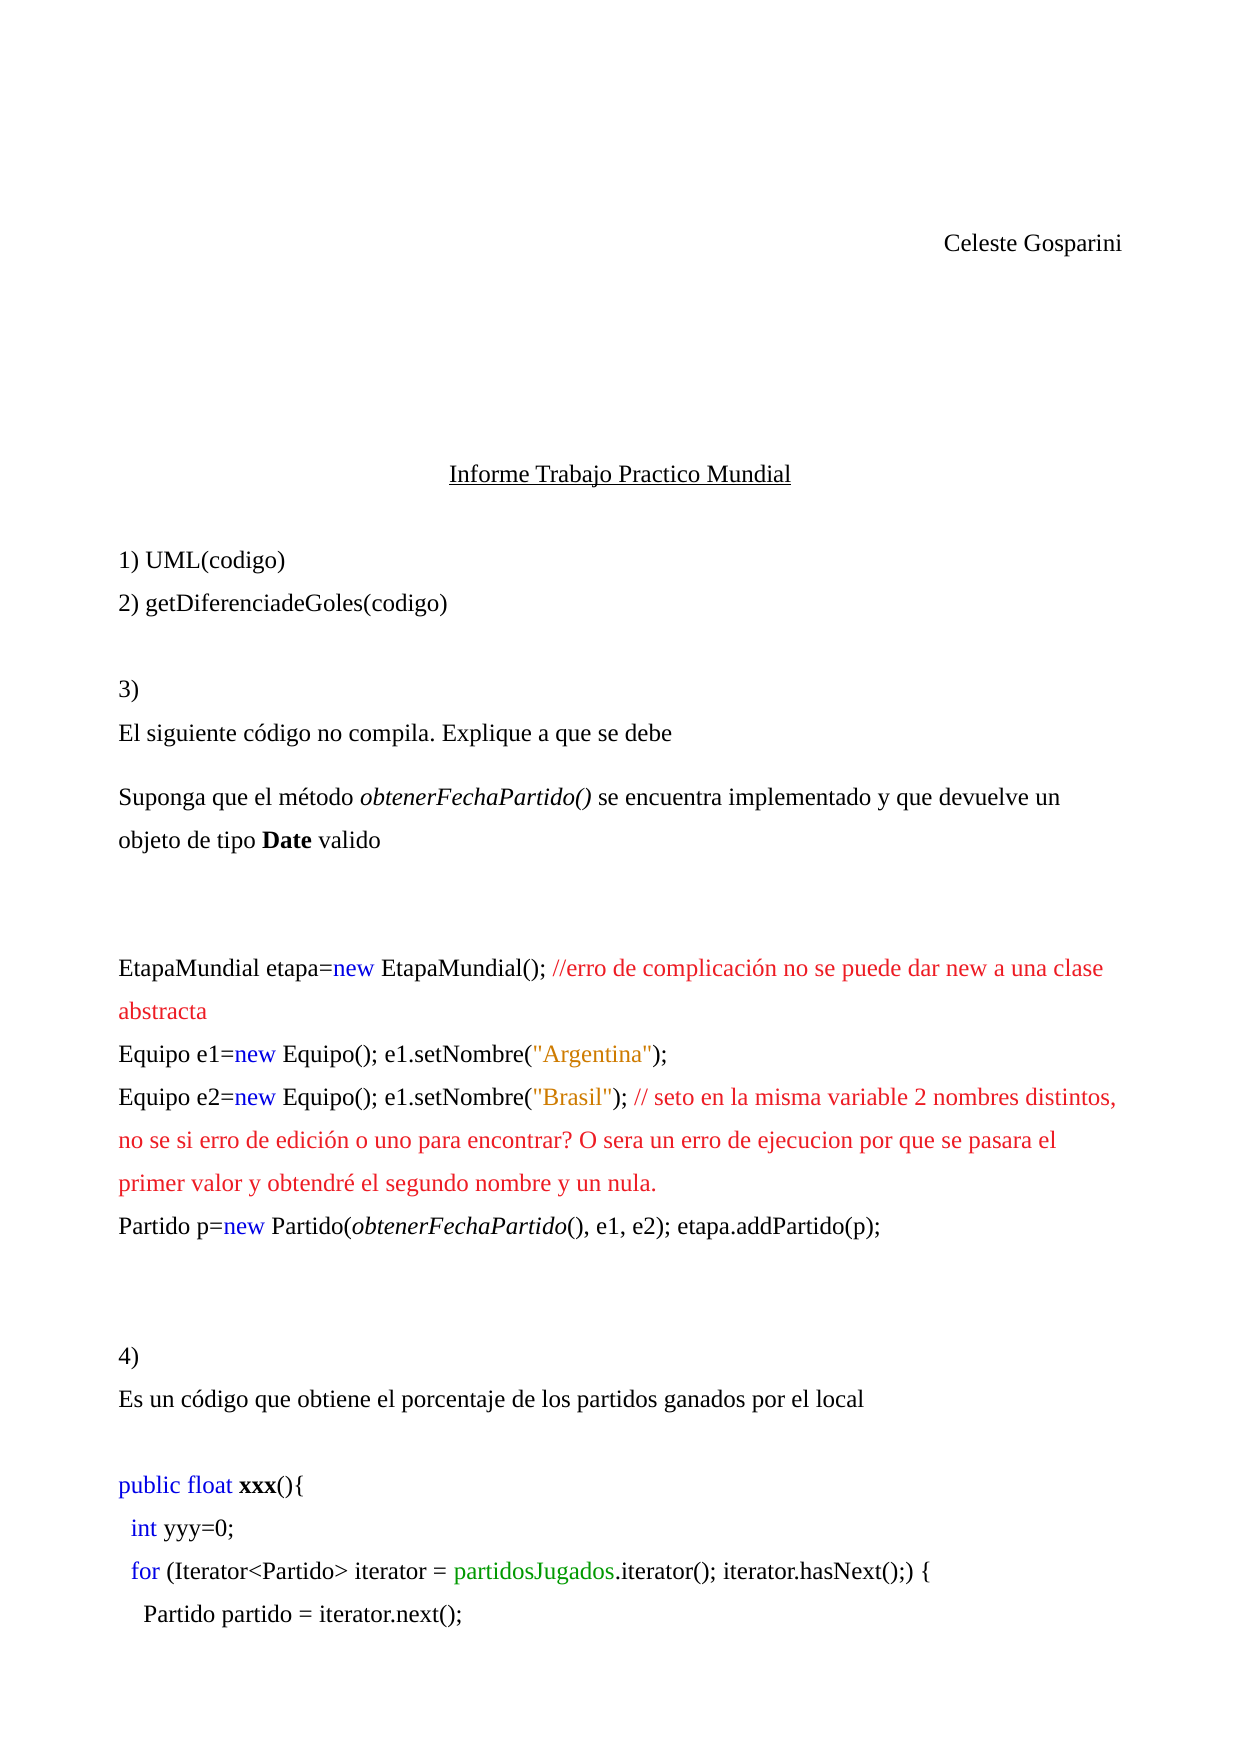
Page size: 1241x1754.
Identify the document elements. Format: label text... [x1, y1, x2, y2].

text for (Iterator<Partido> iterator = partidosJugados.iterator(); iterator.hasNext();) { [118, 1556, 1122, 1585]
text 2) getDiferenciadeGoles(codigo) [118, 588, 1122, 617]
text Equipo e2=new Equipo(); e1.setNombre("Brasil"); // seto en la misma variable 2 nombres distintos, no se si erro de edición o uno para encontrar? O sera un erro de ejecucion por que se pasara el primer valor y obtendré el segundo nombre y un nula. [118, 1082, 1122, 1197]
text Suponga que el método obtenerFechaPartido() se encuentra implementado y que devuelve un objeto de tipo Date valido [118, 782, 1122, 853]
text 4) [118, 1341, 1122, 1369]
text Es un código que obtiene el porcentaje de los partidos ganados por el local [118, 1384, 1122, 1413]
text El siguiente código no compila. Explique a que se debe [118, 718, 1122, 746]
text 1) UML(codigo) [118, 545, 1122, 574]
text EtapaMundial etapa=new EtapaMundial(); //erro de complicación no se puede dar new a una clase abstracta [118, 953, 1122, 1024]
text Partido partido = iterator.next(); [118, 1599, 1122, 1628]
text public float xxx(){ [118, 1470, 1122, 1499]
text int yyy=0; [118, 1513, 1122, 1542]
text Partido p=new Partido(obtenerFechaPartido(), e1, e2); etapa.addPartido(p); [118, 1211, 1122, 1240]
text Informe Trabajo Practico Mundial [118, 459, 1122, 488]
text Equipo e1=new Equipo(); e1.setNombre("Argentina"); [118, 1039, 1122, 1068]
text 3) [118, 674, 1122, 703]
